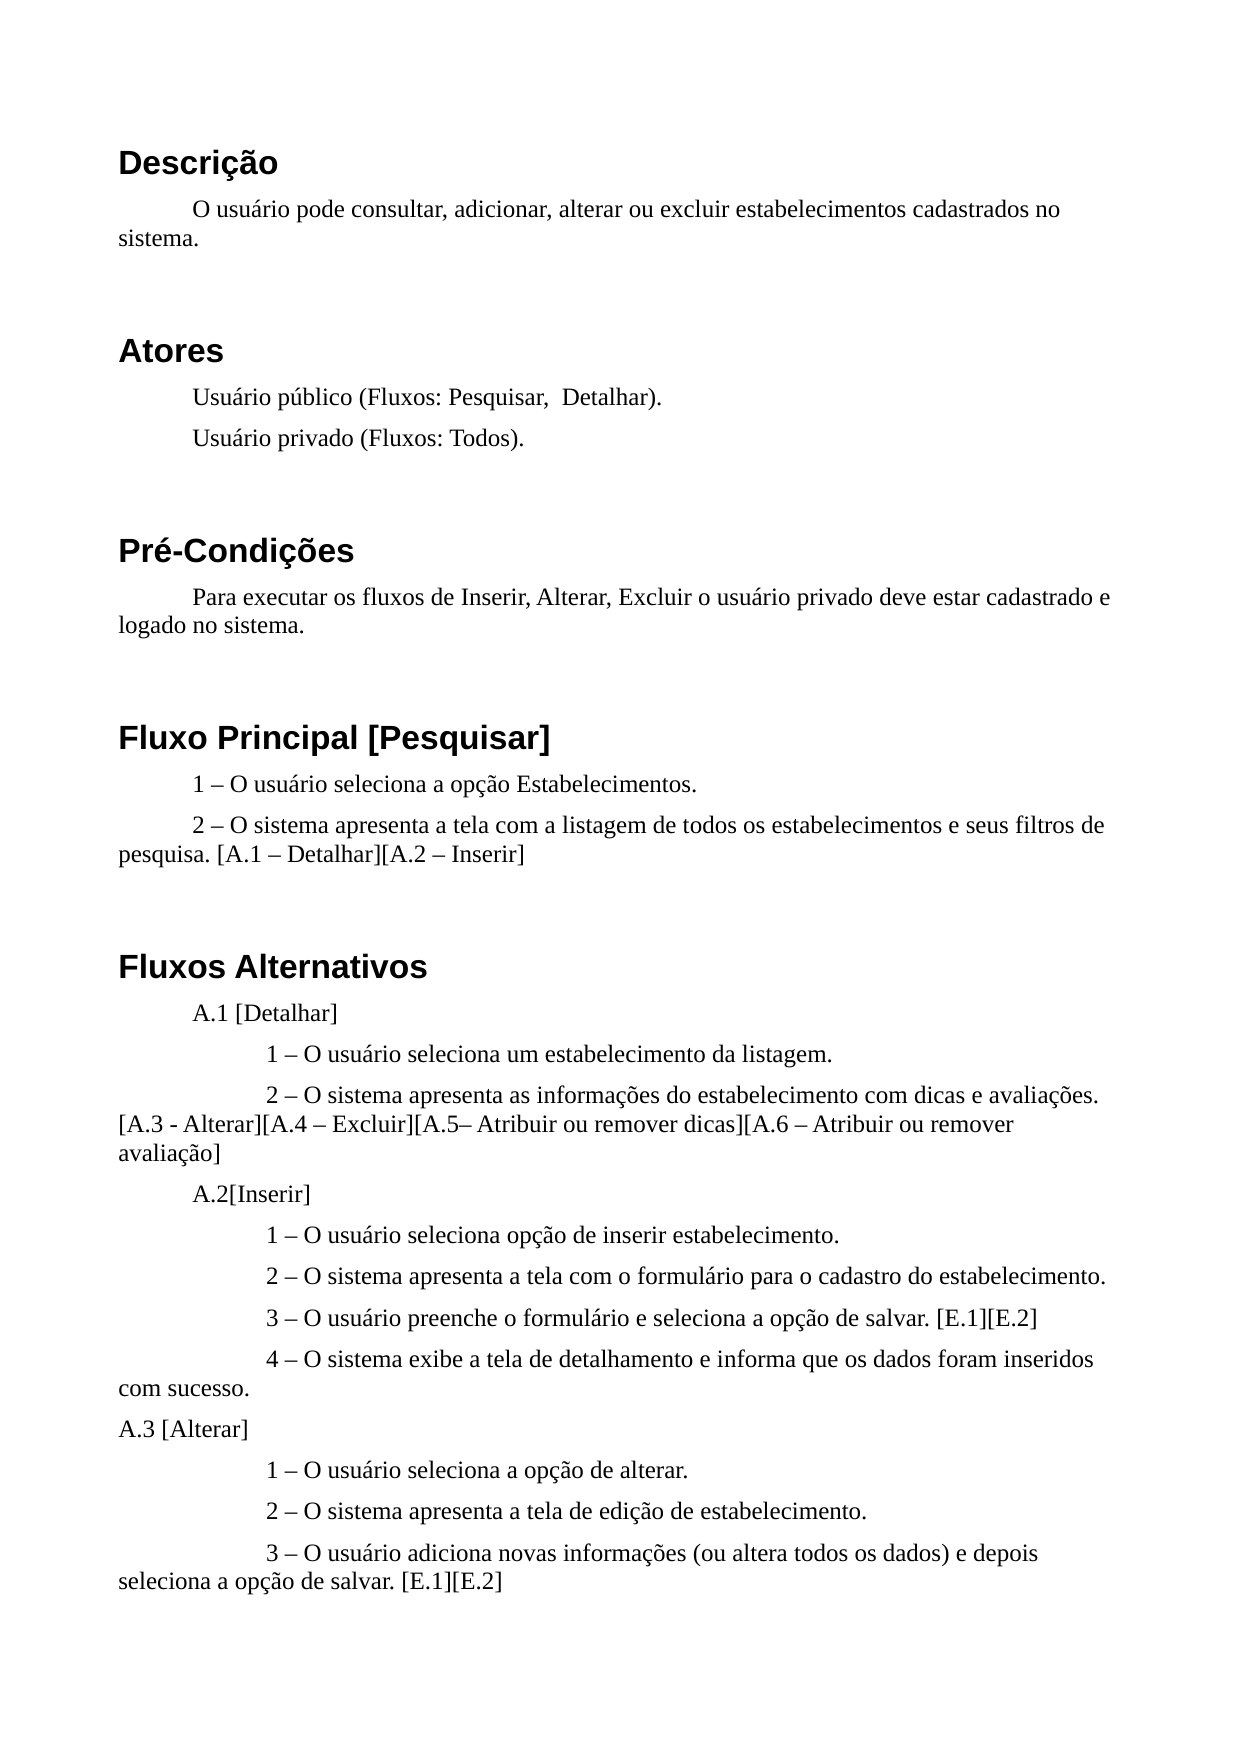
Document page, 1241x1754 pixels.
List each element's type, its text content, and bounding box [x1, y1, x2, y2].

subtitle Pré-Condições [118, 530, 1122, 569]
text 4 – O sistema exibe a tela de detalhamento e informa que os dados foram inseridos com sucesso. [118, 1344, 1122, 1401]
text Usuário privado (Fluxos: Todos). [118, 423, 1122, 452]
text Para executar os fluxos de Inserir, Alterar, Excluir o usuário privado deve estar cadastrado e logado no sistema. [118, 582, 1122, 639]
text A.1 [Detalhar] [118, 998, 1122, 1026]
text 1 – O usuário seleciona a opção Estabelecimentos. [118, 769, 1122, 798]
text 1 – O usuário seleciona a opção de alterar. [118, 1455, 1122, 1484]
text A.3 [Alterar] [118, 1414, 1122, 1443]
text 1 – O usuário seleciona um estabelecimento da listagem. [118, 1039, 1122, 1068]
text 2 – O sistema apresenta a tela com o formulário para o cadastro do estabelecimento. [118, 1261, 1122, 1290]
text Usuário público (Fluxos: Pesquisar, Detalhar). [118, 382, 1122, 410]
text 3 – O usuário preenche o formulário e seleciona a opção de salvar. [E.1][E.2] [118, 1303, 1122, 1331]
subtitle Fluxo Principal [Pesquisar] [118, 718, 1122, 756]
subtitle Fluxos Alternativos [118, 946, 1122, 985]
text 1 – O usuário seleciona opção de inserir estabelecimento. [118, 1220, 1122, 1249]
text 3 – O usuário adiciona novas informações (ou altera todos os dados) e depois seleciona a opção de salvar. [E.1][E.2] [118, 1538, 1122, 1595]
subtitle Descrição [118, 143, 1122, 182]
text 2 – O sistema apresenta a tela com a listagem de todos os estabelecimentos e seus filtros de pesquisa. [A.1 – Detalhar][A.2 – Inserir] [118, 810, 1122, 868]
text O usuário pode consultar, adicionar, alterar ou excluir estabelecimentos cadastrados no sistema. [118, 194, 1122, 252]
text 2 – O sistema apresenta as informações do estabelecimento com dicas e avaliações. [A.3 - Alterar][A.4 – Excluir][A.5– Atribuir ou remover dicas][A.6 – Atribuir ou remover avaliação] [118, 1080, 1122, 1166]
text A.2[Inserir] [118, 1179, 1122, 1208]
subtitle Atores [118, 331, 1122, 369]
text 2 – O sistema apresenta a tela de edição de estabelecimento. [118, 1496, 1122, 1525]
